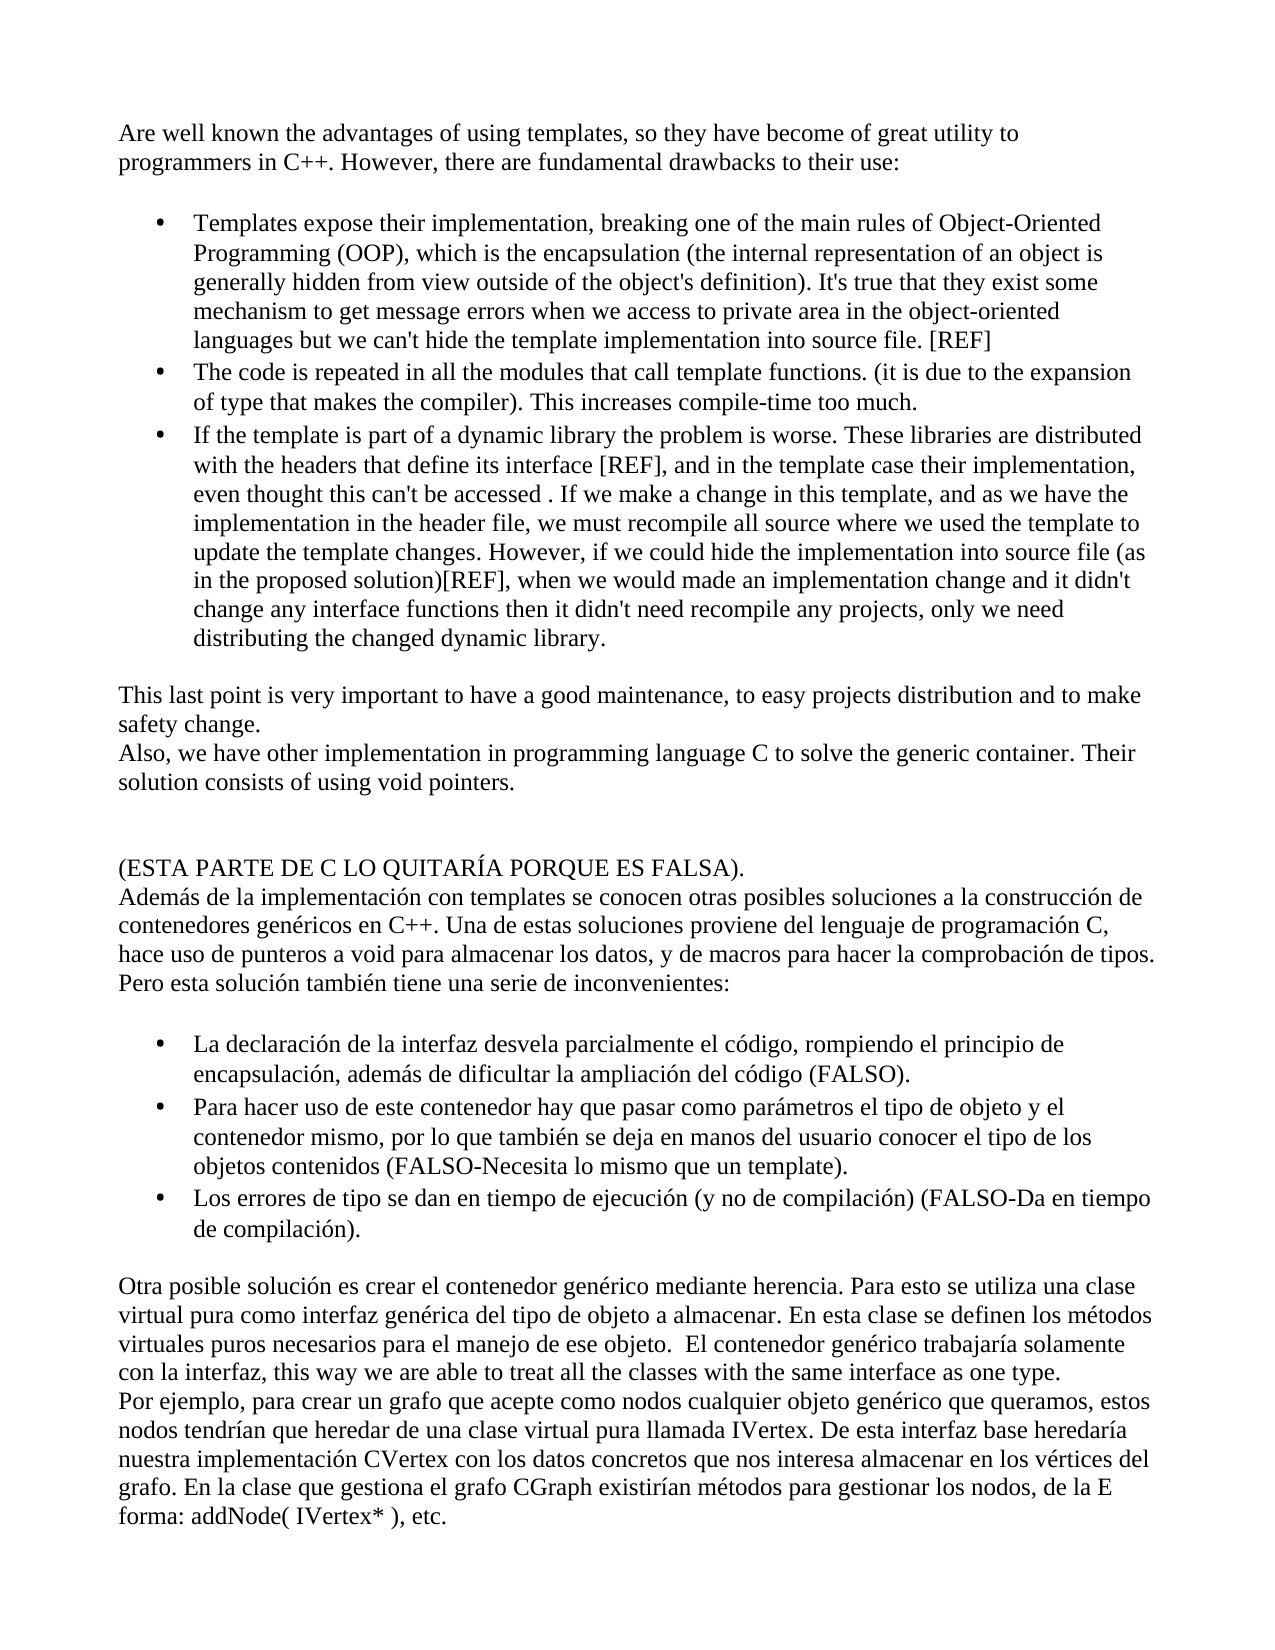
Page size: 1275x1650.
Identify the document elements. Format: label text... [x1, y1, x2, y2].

list Templates expose their implementation, breaking one of the main rules of Object-Oriented Programming (OOP), which is the encapsulation (the internal representation of an object is generally hidden from view outside of the object's definition). It's true that they exist some mechanism to get message errors when we access to private area in the object-oriented languages but we can't hide the template implementation into source file. [REF] [156, 204, 1157, 353]
text (ESTA PARTE DE C LO QUITARÍA PORQUE ES FALSA). [118, 853, 1157, 882]
list Los errores de tipo se dan en tiempo de ejecución (y no de compilación) (FALSO-Da en tiempo de compilación). [156, 1180, 1157, 1242]
list If the template is part of a dynamic library the problem is worse. These libraries are distributed with the headers that define its interface [REF], and in the template case their implementation, even thought this can't be accessed . If we make a change in this template, and as we have the implementation in the header file, we must recompile all source where we used the template to update the template changes. However, if we could hide the implementation into source file (as in the proposed solution)[REF], when we would made an implementation change and it didn't change any interface functions then it didn't need recompile any projects, only we need distributing the changed dynamic library. [156, 416, 1157, 652]
text Are well known the advantages of using templates, so they have become of great utility to programmers in C++. However, there are fundamental drawbacks to their use: [118, 118, 1157, 176]
list The code is repeated in all the modules that call template functions. (it is due to the expansion of type that makes the compiler). This increases compile-time too much. [156, 353, 1157, 416]
list La declaración de la interfaz desvela parcialmente el código, rompiendo el principio de encapsulación, además de dificultar la ampliación del código (FALSO). [156, 1025, 1157, 1088]
text forma: addNode( IVertex* ), etc. [118, 1501, 1157, 1530]
list Para hacer uso de este contenedor hay que pasar como parámetros el tipo de objeto y el contenedor mismo, por lo que también se deja en manos del usuario conocer el tipo de los objetos contenidos (FALSO-Necesita lo mismo que un template). [156, 1088, 1157, 1180]
text Por ejemplo, para crear un grafo que acepte como nodos cualquier objeto genérico que queramos, estos nodos tendrían que heredar de una clase virtual pura llamada IVertex. De esta interfaz base heredaría nuestra implementación CVertex con los datos concretos que nos interesa almacenar en los vértices del grafo. En la clase que gestiona el grafo CGraph existirían métodos para gestionar los nodos, de la E [118, 1386, 1157, 1501]
text This last point is very important to have a good maintenance, to easy projects distribution and to make safety change. [118, 680, 1157, 738]
text Además de la implementación con templates se conocen otras posibles soluciones a la construcción de contenedores genéricos en C++. Una de estas soluciones proviene del lenguaje de programación C, hace uso de punteros a void para almacenar los datos, y de macros para hacer la comprobación de tipos. Pero esta solución también tiene una serie de inconvenientes: [118, 882, 1157, 997]
text Otra posible solución es crear el contenedor genérico mediante herencia. Para esto se utiliza una clase virtual pura como interfaz genérica del tipo de objeto a almacenar. En esta clase se definen los métodos virtuales puros necesarios para el manejo de ese objeto. El contenedor genérico trabajaría solamente con la interfaz, this way we are able to treat all the classes with the same interface as one type. [118, 1271, 1157, 1386]
text Also, we have other implementation in programming language C to solve the generic container. Their solution consists of using void pointers. [118, 738, 1157, 795]
